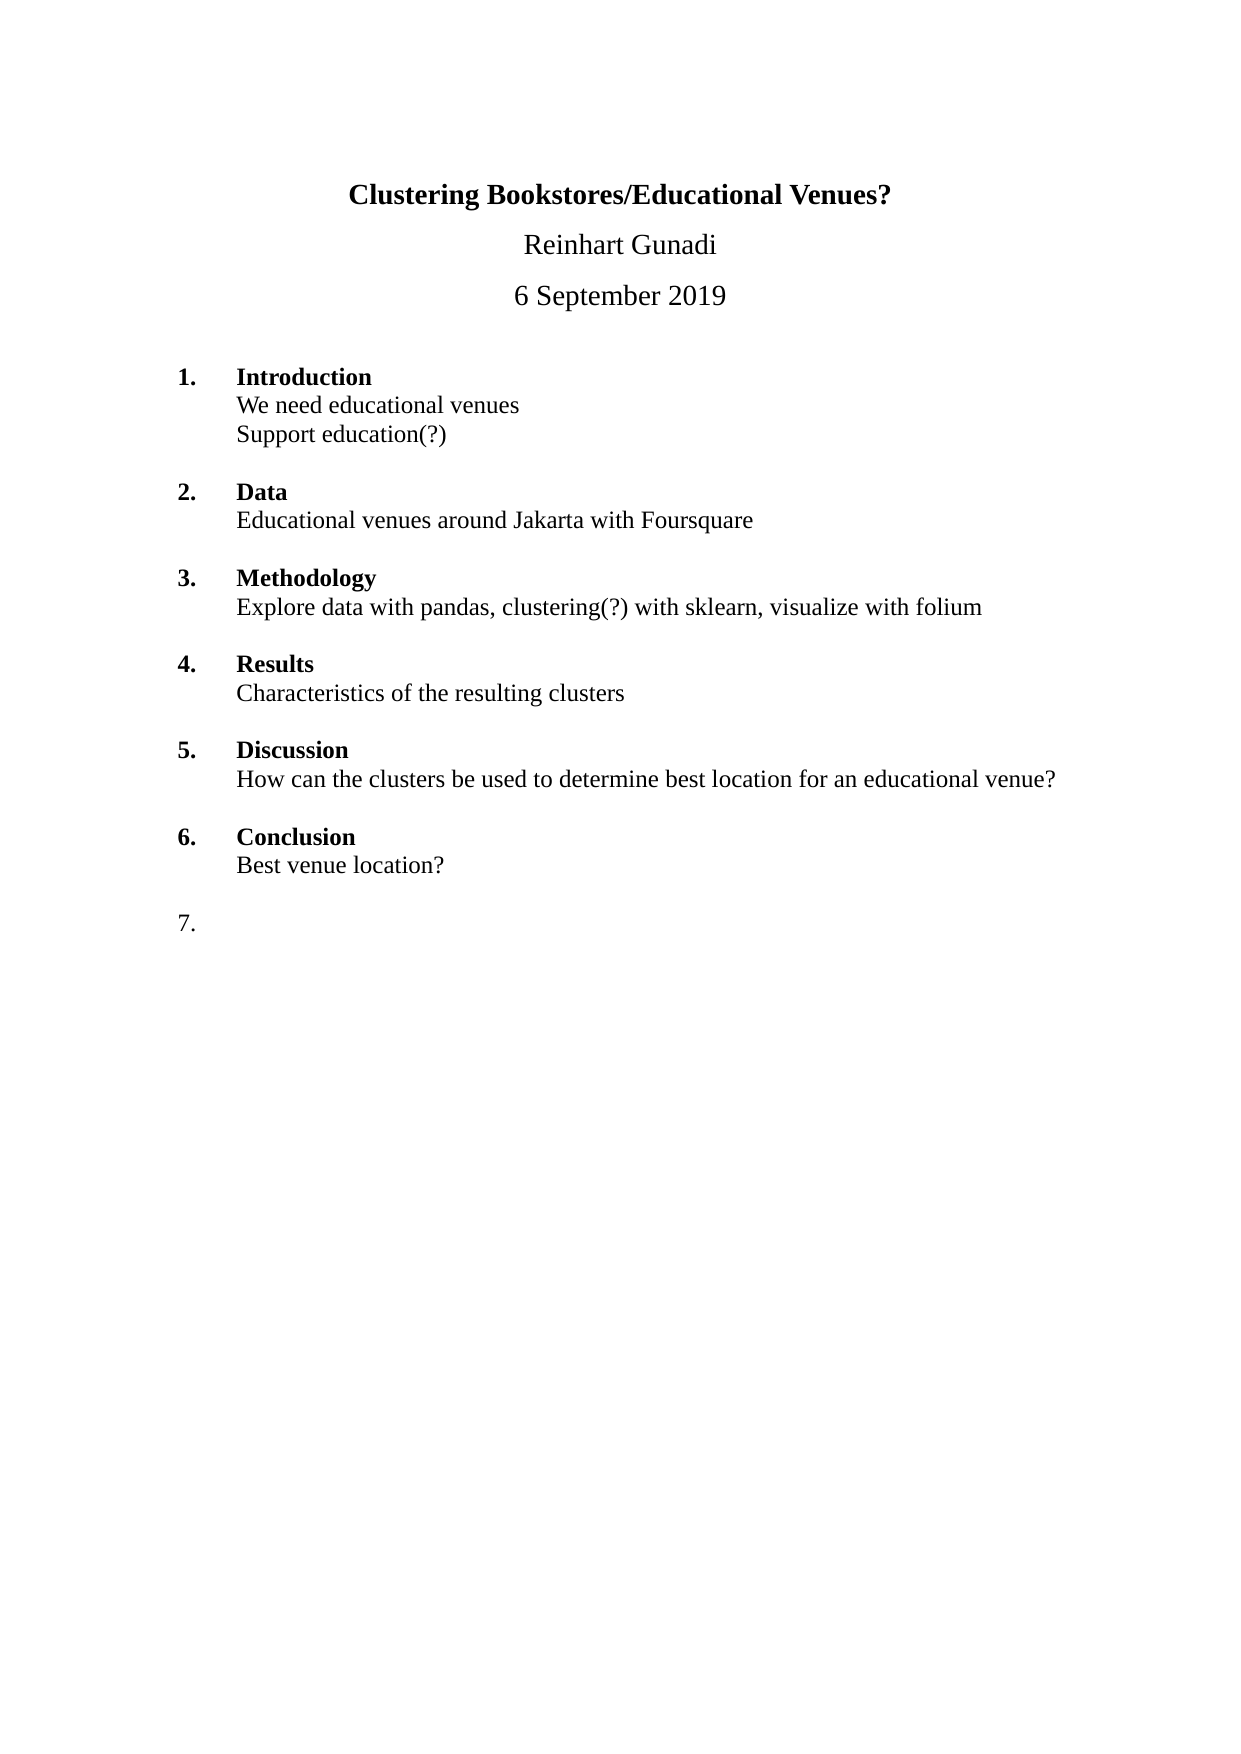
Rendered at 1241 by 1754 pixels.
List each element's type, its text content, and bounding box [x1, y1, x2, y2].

text Reinhart Gunadi [177, 227, 1063, 261]
list Educational venues around Jakarta with Foursquare [177, 505, 1063, 534]
list Introduction [177, 362, 1063, 390]
list Best venue location? [177, 850, 1063, 879]
list Characteristics of the resulting clusters [177, 678, 1063, 707]
list Support education(?) [177, 419, 1063, 448]
list Data [177, 477, 1063, 505]
list We need educational venues [177, 390, 1063, 419]
list Discussion [177, 735, 1063, 764]
list Results [177, 649, 1063, 678]
list Conclusion [177, 822, 1063, 850]
list Explore data with pandas, clustering(?) with sklearn, visualize with folium [177, 592, 1063, 620]
list Methodology [177, 563, 1063, 592]
text 6 September 2019 [177, 278, 1063, 311]
list How can the clusters be used to determine best location for an educational venue? [177, 764, 1063, 793]
text Clustering Bookstores/Educational Venues? [177, 177, 1063, 211]
